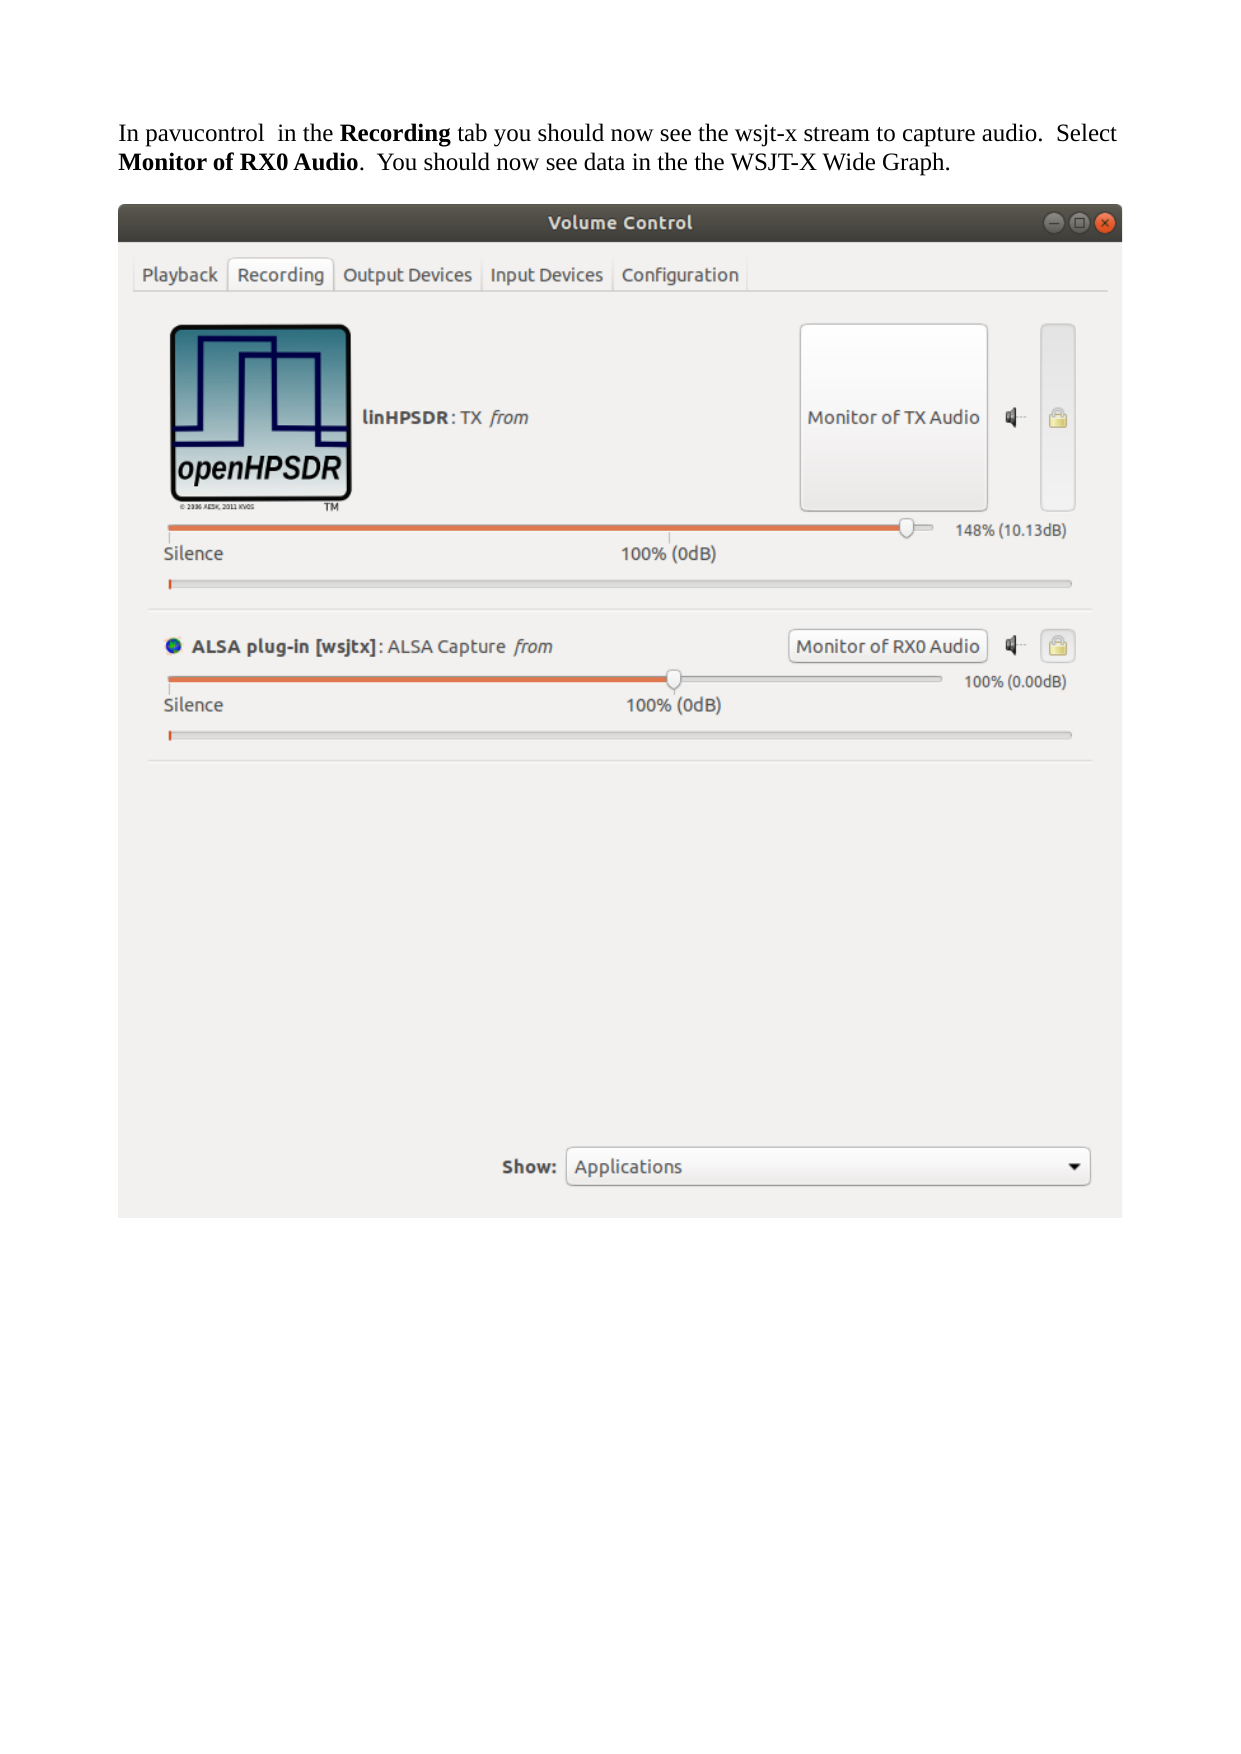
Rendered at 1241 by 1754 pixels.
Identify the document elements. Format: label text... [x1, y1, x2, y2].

text In pavucontrol in the Recording tab you should now see the wsjt-x stream to capture audio. Select Monitor of RX0 Audio. You should now see data in the the WSJT-X Wide Graph. [118, 118, 1122, 176]
picture [118, 204, 1123, 1218]
